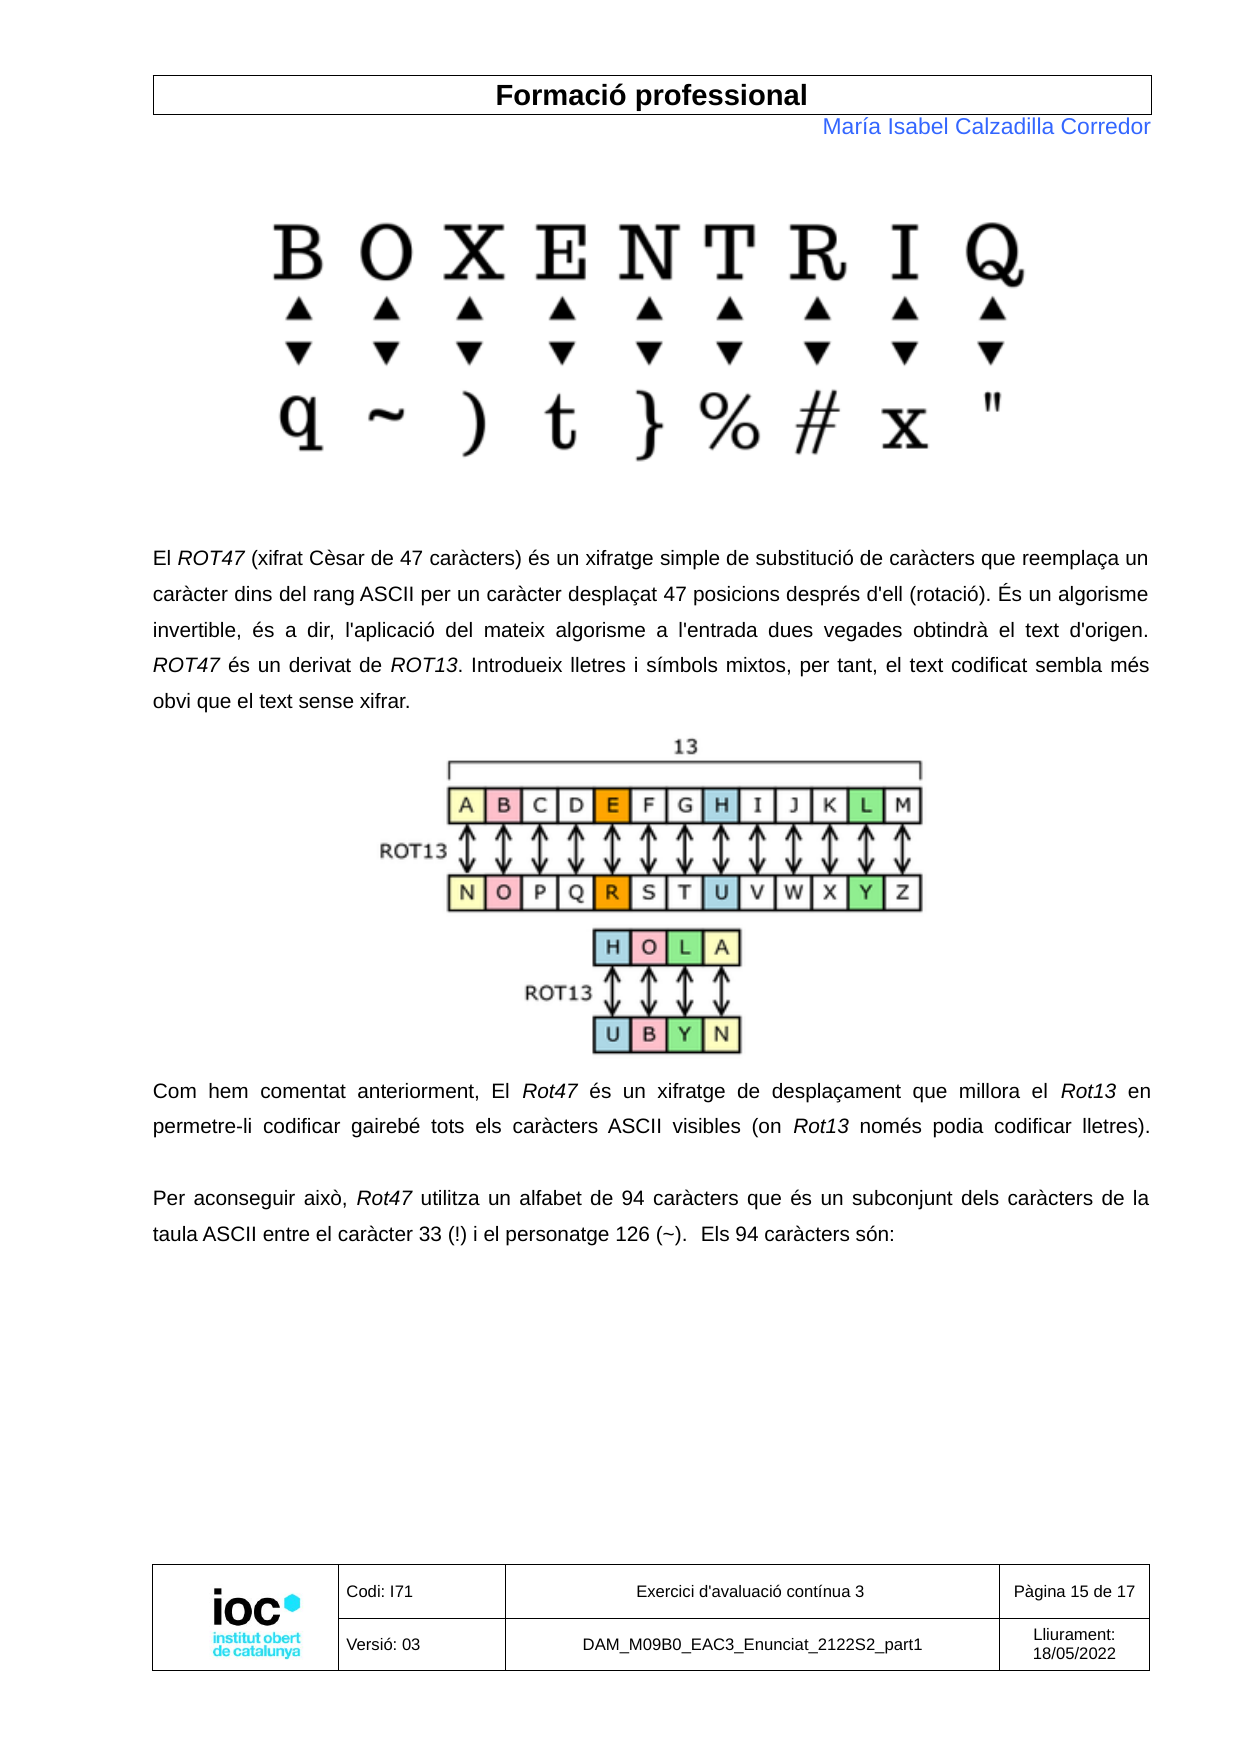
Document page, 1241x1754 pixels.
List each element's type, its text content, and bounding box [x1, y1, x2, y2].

picture [252, 195, 1051, 484]
text El ROT47 (xifrat Cèsar de 47 caràcters) és un xifratge simple de substitució de caràcters que reemplaça un caràcter dins del rang ASCII per un caràcter desplaçat 47 posicions després d'ell (rotació). És un algorisme invertible, és a dir, l'aplicació del mateix algorisme a l'entrada dues vegades obtindrà el text d'origen. ROT47 és un derivat de ROT13. Introdueix lletres i símbols mixtos, per tant, el text codificat sembla més obvi que el text sense xifrar. [153, 546, 1151, 713]
picture [200, 1574, 314, 1670]
text Com hem comentat anteriorment, El Rot47 és un xifratge de desplaçament que millora el Rot13 en permetre-li codificar gairebé tots els caràcters ASCII visibles (on Rot13 només podia codificar lletres). Per aconseguir això, Rot47 utilitza un alfabet de 94 caràcters que és un subconjunt dels caràcters de la taula ASCII entre el caràcter 33 (!) i el personatge 126 (~). Els 94 caràcters són: [153, 737, 1151, 1248]
picture [374, 731, 930, 1067]
